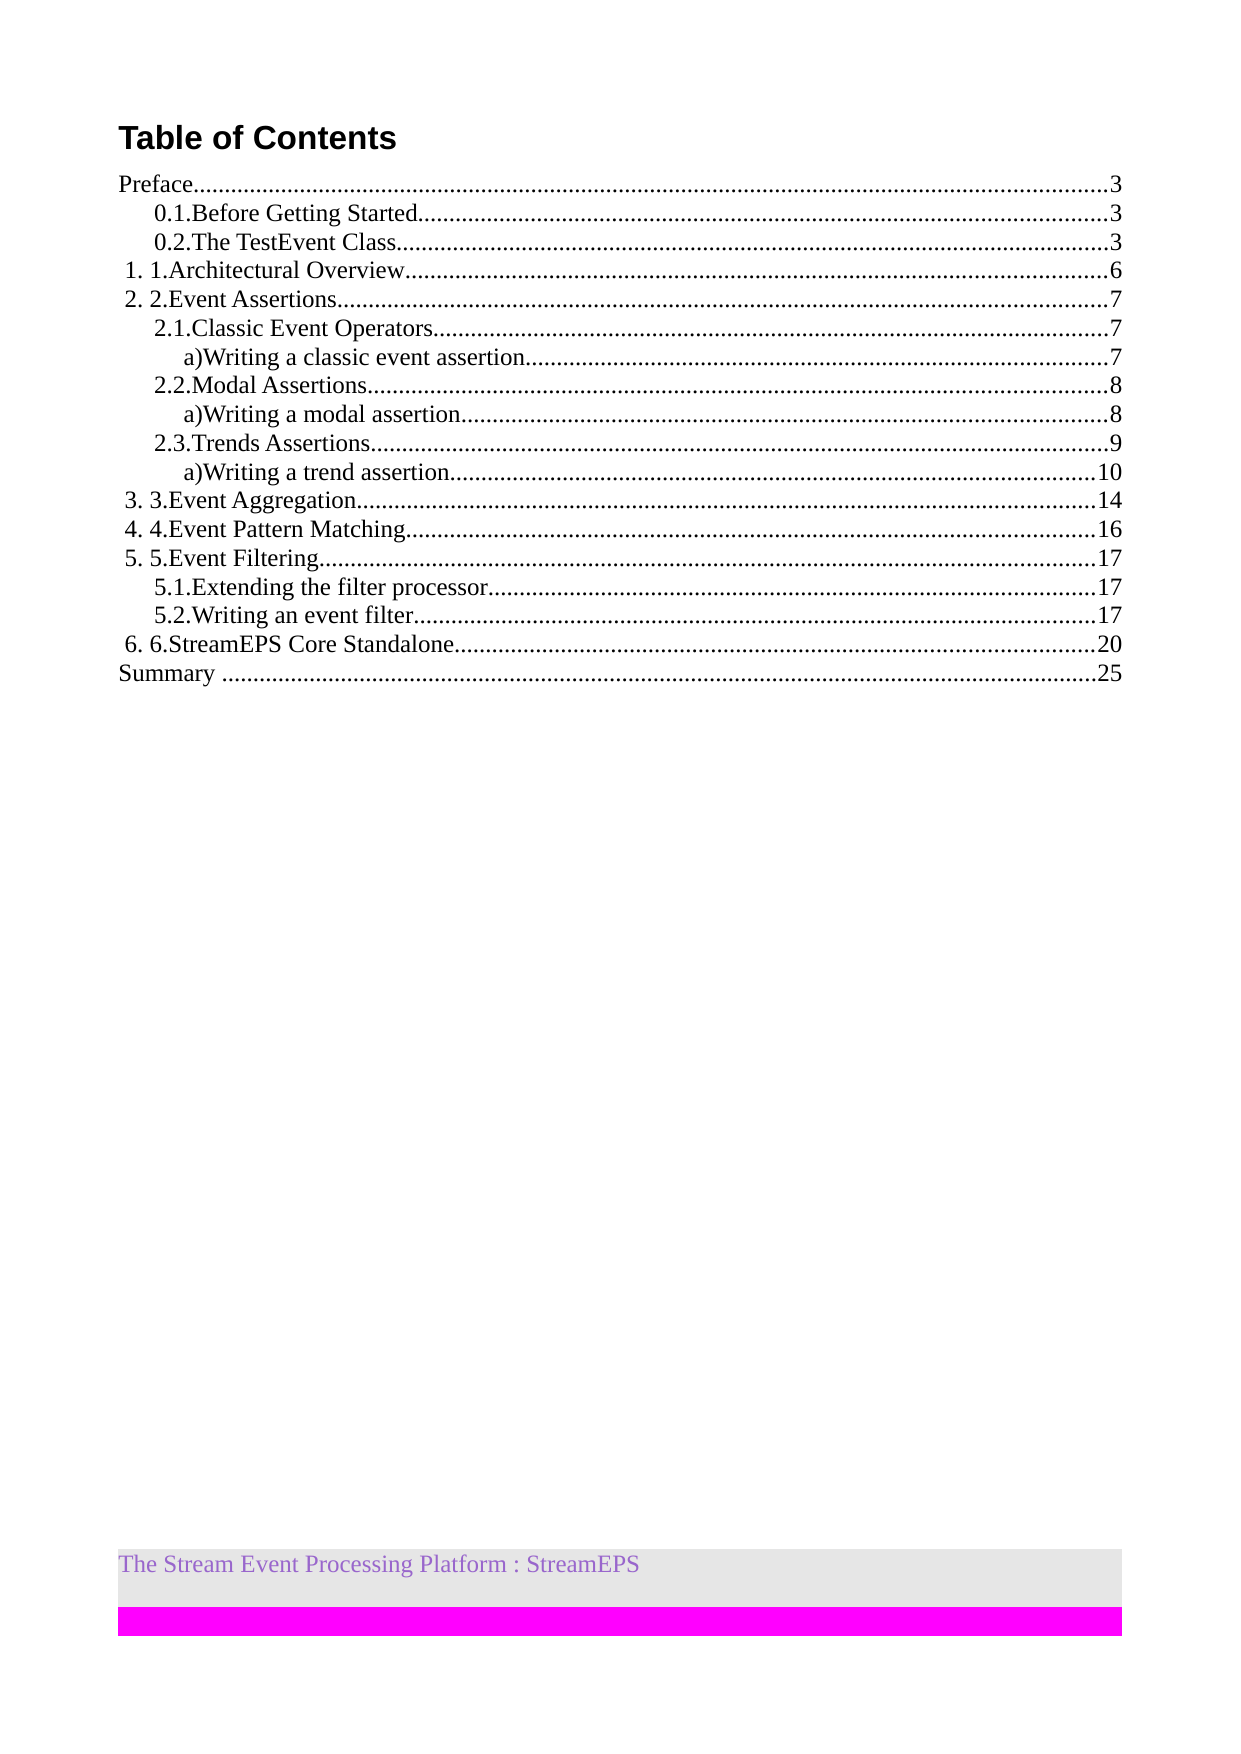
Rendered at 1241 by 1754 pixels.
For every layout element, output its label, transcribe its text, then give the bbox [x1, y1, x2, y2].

text 5.2.Writing an event filter 17 [148, 600, 1122, 629]
text 2.1.Classic Event Operators 7 [148, 313, 1122, 342]
text 0.2.The TestEvent Class 3 [148, 227, 1122, 255]
text 2.3.Trends Assertions 9 [148, 428, 1122, 457]
text 3. 3.Event Aggregation 14 [118, 485, 1122, 514]
text a)Writing a modal assertion 8 [177, 399, 1122, 428]
text a)Writing a trend assertion 10 [177, 457, 1122, 485]
text 1. 1.Architectural Overview 6 [118, 255, 1122, 284]
text Summary 25 [118, 658, 1122, 687]
text a)Writing a classic event assertion 7 [177, 342, 1122, 370]
text 6. 6.StreamEPS Core Standalone 20 [118, 629, 1122, 658]
subtitle Table of Contents [118, 118, 1122, 157]
text 4. 4.Event Pattern Matching 16 [118, 514, 1122, 543]
text 2.2.Modal Assertions 8 [148, 370, 1122, 399]
text 2. 2.Event Assertions 7 [118, 284, 1122, 313]
text 5.1.Extending the filter processor 17 [148, 572, 1122, 600]
text 5. 5.Event Filtering 17 [118, 543, 1122, 572]
text Preface 3 [118, 169, 1122, 198]
text 0.1.Before Getting Started 3 [148, 198, 1122, 227]
